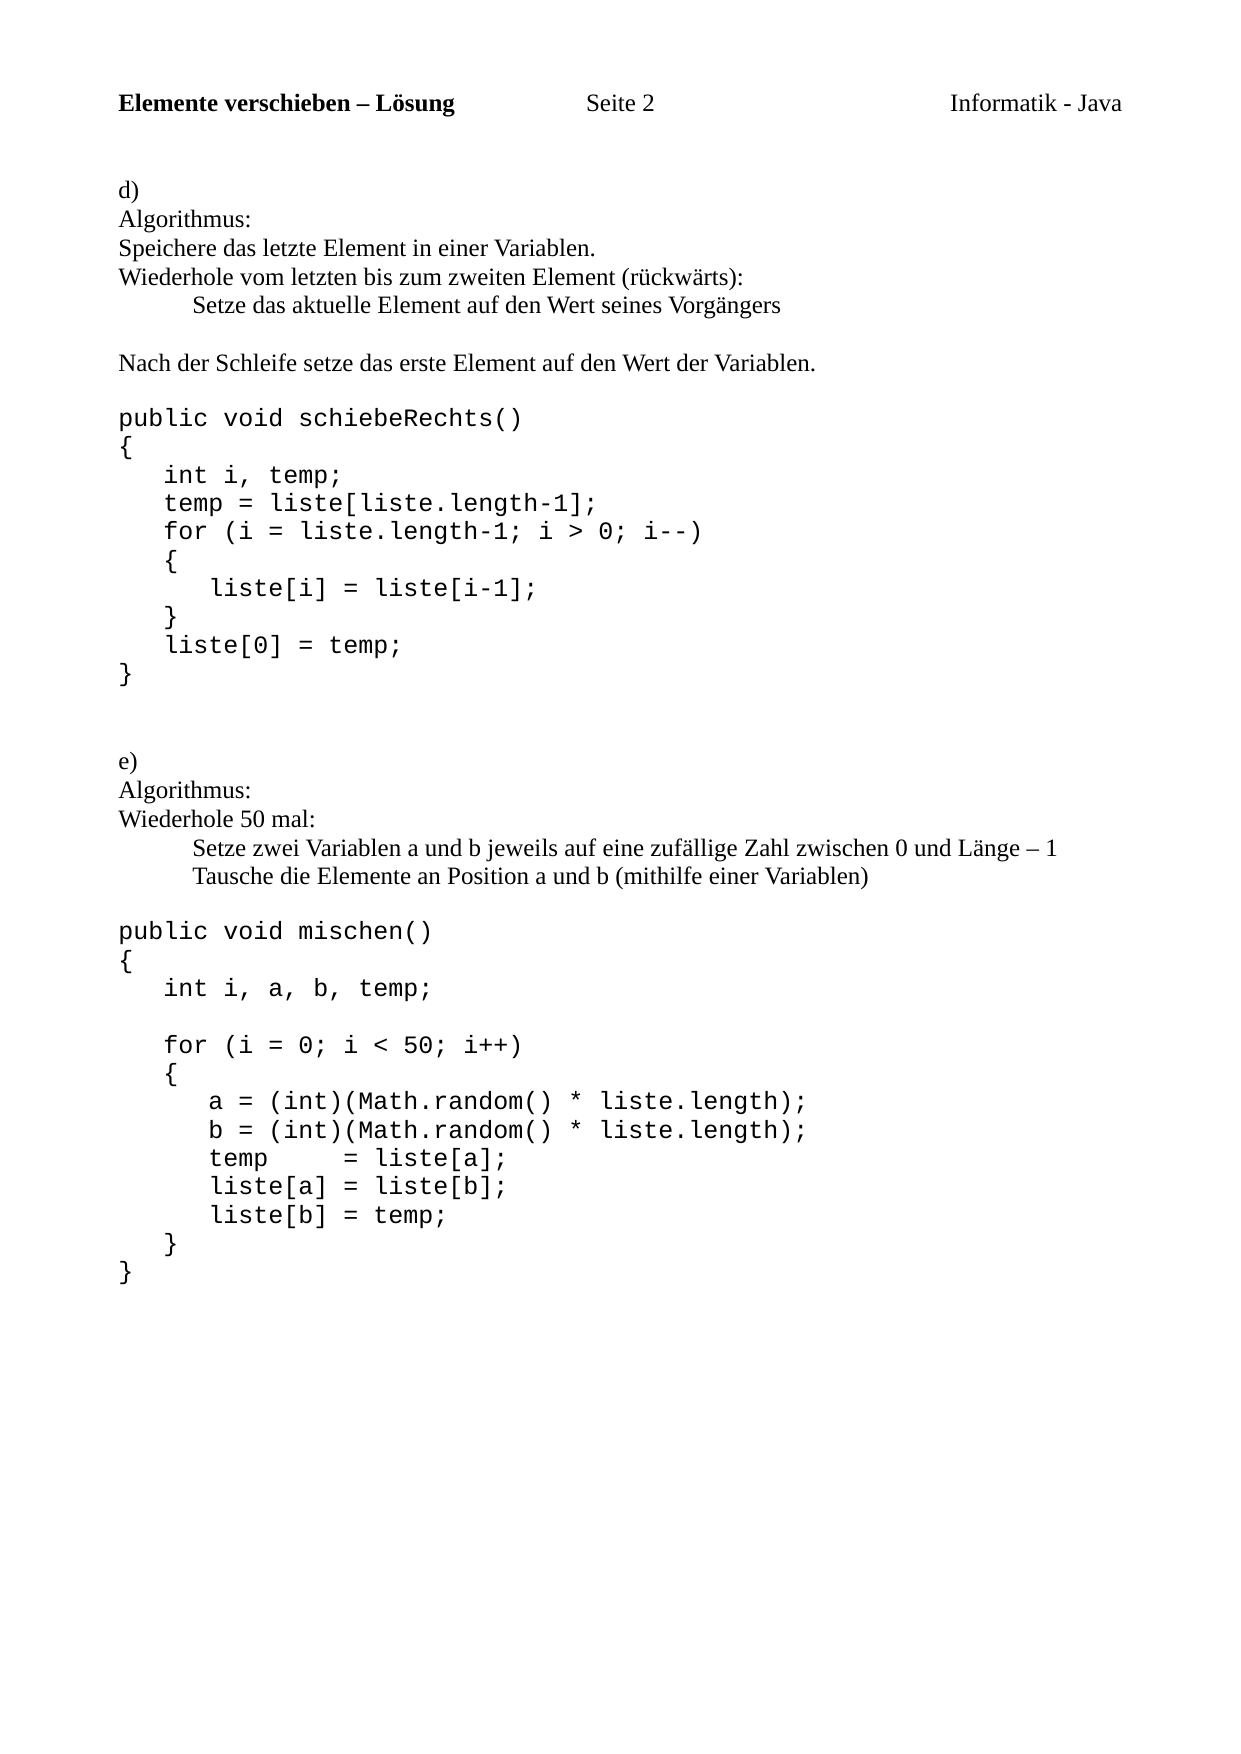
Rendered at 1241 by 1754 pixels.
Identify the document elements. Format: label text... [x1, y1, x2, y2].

text Wiederhole vom letzten bis zum zweiten Element (rückwärts): [118, 262, 1122, 291]
text Wiederhole 50 mal: [118, 804, 1122, 833]
text { [118, 434, 1122, 462]
text e) [118, 746, 1122, 775]
text int i, a, b, temp; [118, 976, 1122, 1004]
text } [118, 1231, 1122, 1259]
text Nach der Schleife setze das erste Element auf den Wert der Variablen. [118, 348, 1122, 377]
text } [118, 604, 1122, 632]
text public void mischen() [118, 919, 1122, 947]
text temp = liste[a]; [118, 1146, 1122, 1174]
text } [118, 661, 1122, 689]
text liste[i] = liste[i-1]; [118, 576, 1122, 604]
text Speichere das letzte Element in einer Variablen. [118, 233, 1122, 262]
text { [118, 547, 1122, 576]
text b = (int)(Math.random() * liste.length); [118, 1117, 1122, 1146]
text liste[b] = temp; [118, 1202, 1122, 1231]
text a = (int)(Math.random() * liste.length); [118, 1089, 1122, 1117]
text liste[0] = temp; [118, 632, 1122, 661]
text Algorithmus: [118, 204, 1122, 233]
text liste[a] = liste[b]; [118, 1174, 1122, 1202]
text d) [118, 176, 1122, 204]
text } [118, 1259, 1122, 1287]
text Setze zwei Variablen a und b jeweils auf eine zufällige Zahl zwischen 0 und Länge – 1 [118, 833, 1122, 861]
text { [118, 1061, 1122, 1089]
text temp = liste[liste.length-1]; [118, 491, 1122, 519]
text int i, temp; [118, 462, 1122, 491]
text { [118, 947, 1122, 976]
text Setze das aktuelle Element auf den Wert seines Vorgängers [118, 291, 1122, 319]
text for (i = liste.length-1; i > 0; i--) [118, 519, 1122, 547]
text Algorithmus: [118, 775, 1122, 804]
text Tausche die Elemente an Position a und b (mithilfe einer Variablen) [118, 861, 1122, 890]
text for (i = 0; i < 50; i++) [118, 1032, 1122, 1061]
text public void schiebeRechts() [118, 406, 1122, 434]
